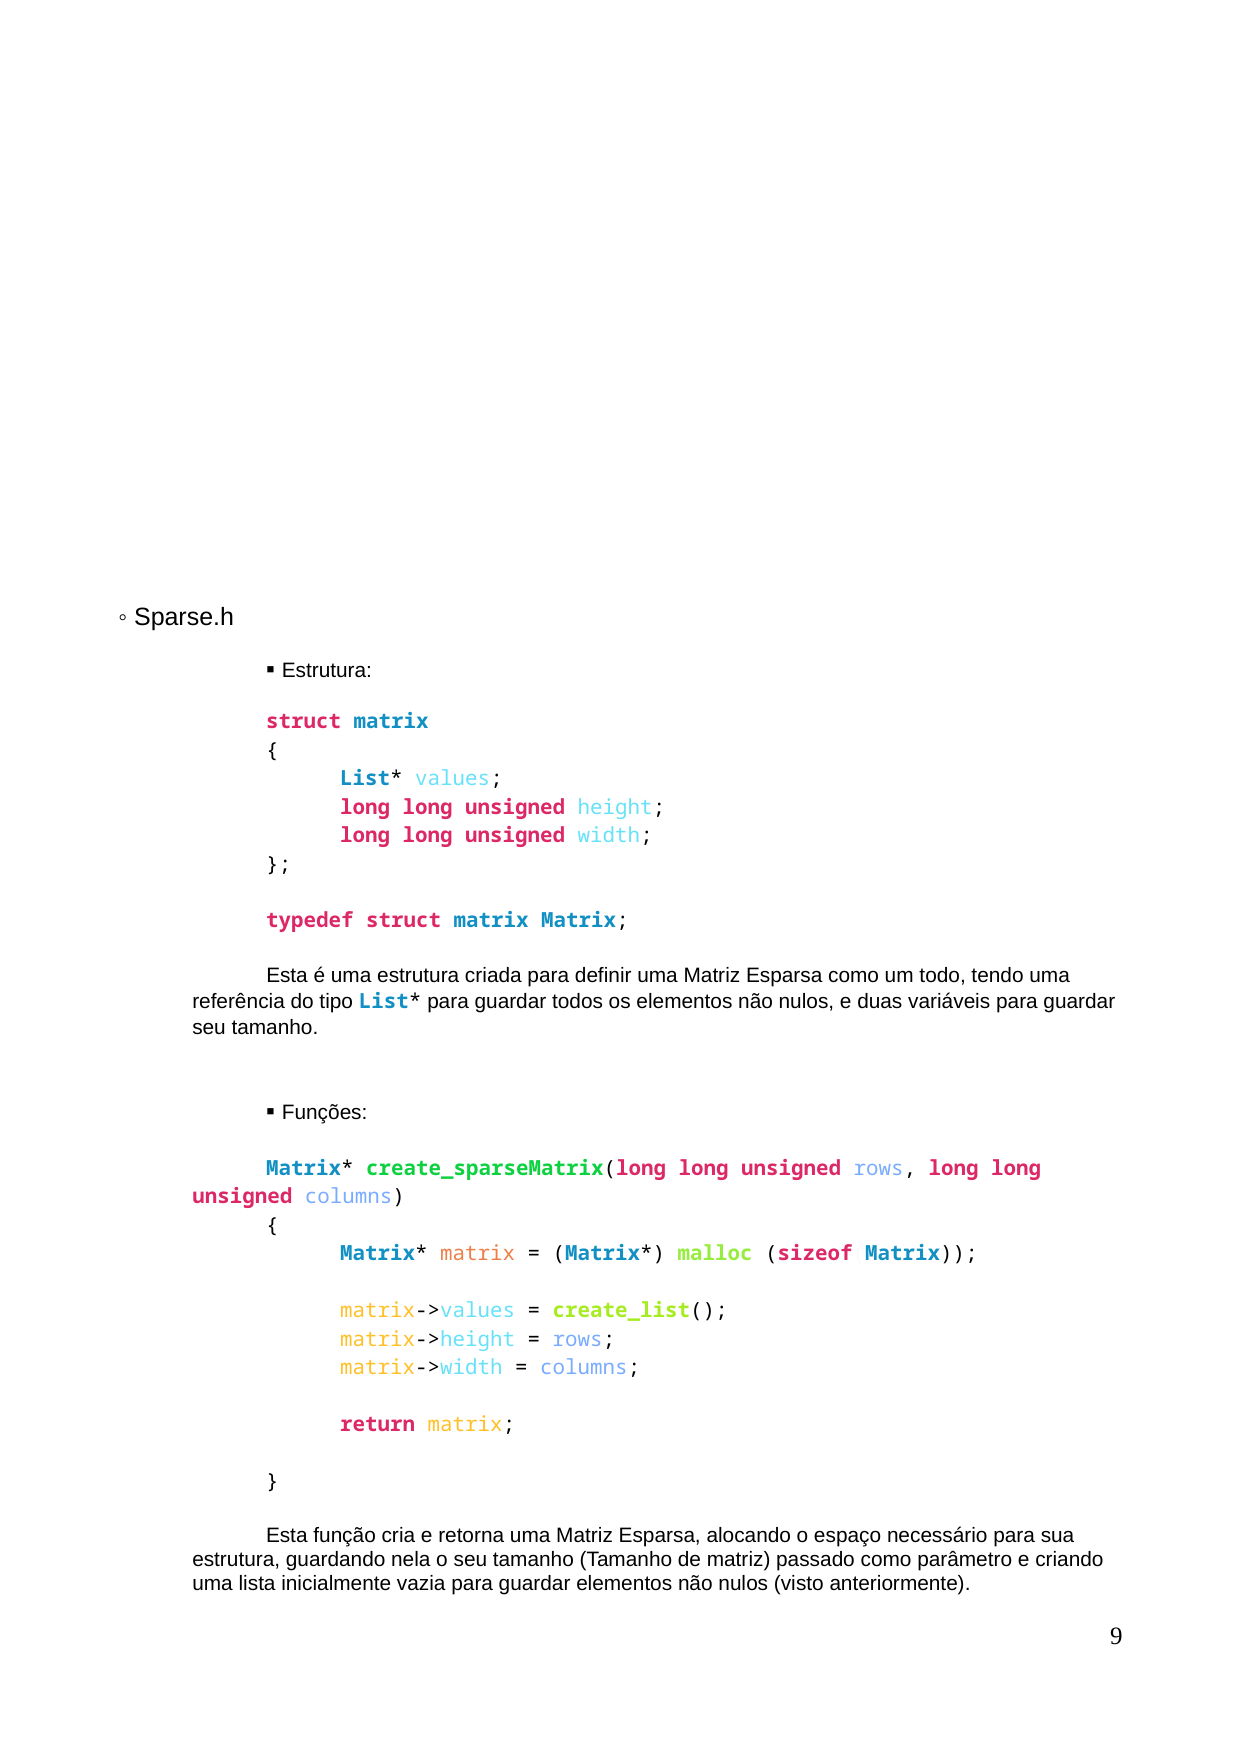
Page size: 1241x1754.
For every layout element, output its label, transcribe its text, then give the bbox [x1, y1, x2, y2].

text matrix->height = rows; [118, 1324, 1122, 1352]
text long long unsigned height; [118, 792, 1122, 820]
text Esta função cria e retorna uma Matriz Esparsa, alocando o espaço necessário para sua estrutura, guardando nela o seu tamanho (Tamanho de matriz) passado como parâmetro e criando uma lista inicialmente vazia para guardar elementos não nulos (visto anteriormente). [192, 1523, 1122, 1595]
text { [266, 735, 1122, 763]
text } [192, 1466, 1122, 1494]
text ▪ Funções: [192, 1096, 1122, 1125]
text }; [192, 849, 1122, 877]
text matrix->values = create_list(); [118, 1295, 1122, 1324]
text long long unsigned width; [118, 820, 1122, 849]
text ▪ Estrutura: [118, 654, 1122, 682]
text return matrix; [118, 1409, 1122, 1437]
text Matrix* create_sparseMatrix(long long unsigned rows, long long unsigned columns) [192, 1153, 1122, 1210]
text Esta é uma estrutura criada para definir uma Matriz Esparsa como um todo, tendo uma referência do tipo List* para guardar todos os elementos não nulos, e duas variáveis para guardar seu tamanho. [192, 962, 1122, 1039]
text struct matrix [192, 706, 1122, 735]
text { [192, 1210, 1122, 1238]
text Matrix* matrix = (Matrix*) malloc (sizeof(Matrix)); [118, 1238, 1122, 1267]
text ◦ Sparse.h [118, 594, 1122, 632]
text matrix->width = columns; [118, 1352, 1122, 1381]
text typedef struct matrix Matrix; [192, 906, 1122, 934]
text List* values; [118, 763, 1122, 792]
